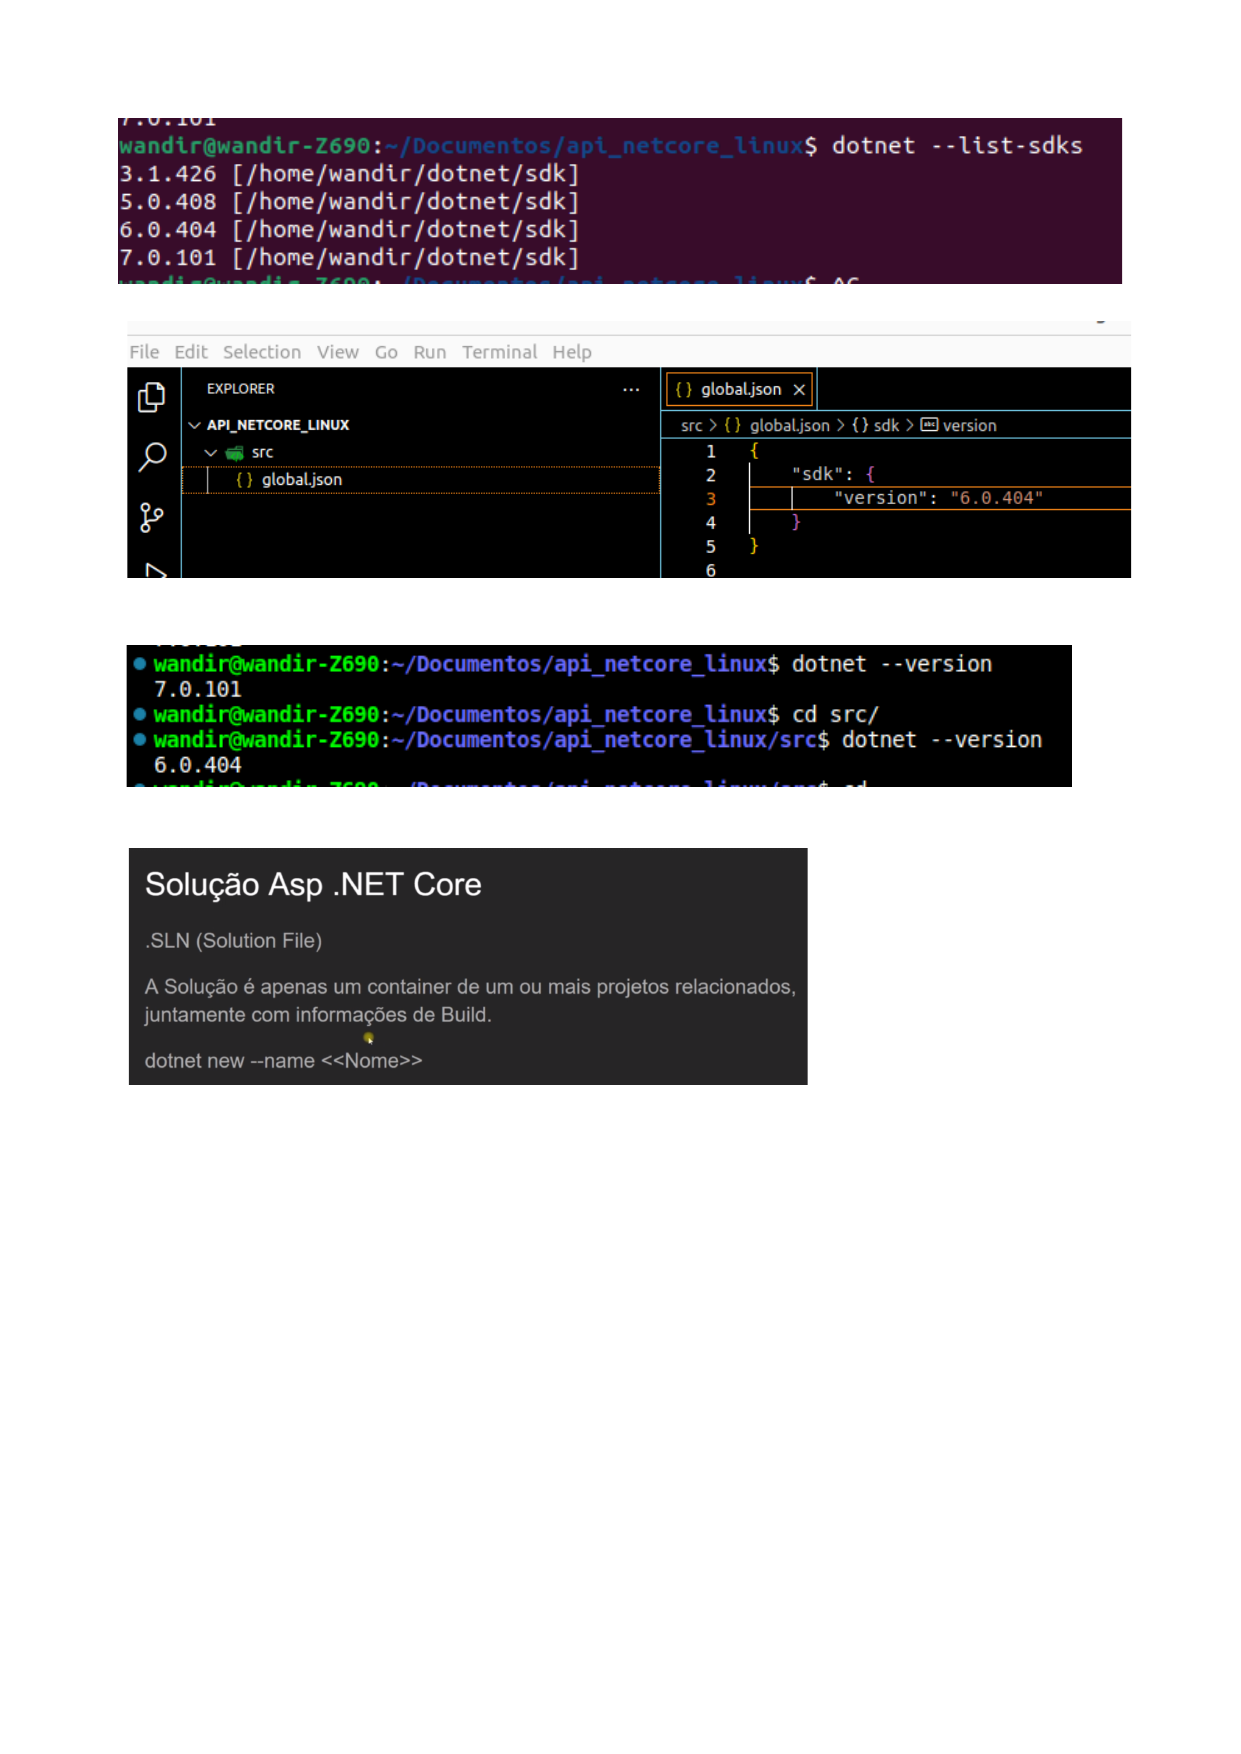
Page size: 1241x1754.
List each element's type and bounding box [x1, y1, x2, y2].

picture [128, 848, 808, 1085]
picture [126, 645, 1072, 787]
picture [118, 118, 1123, 284]
picture [127, 321, 1132, 578]
